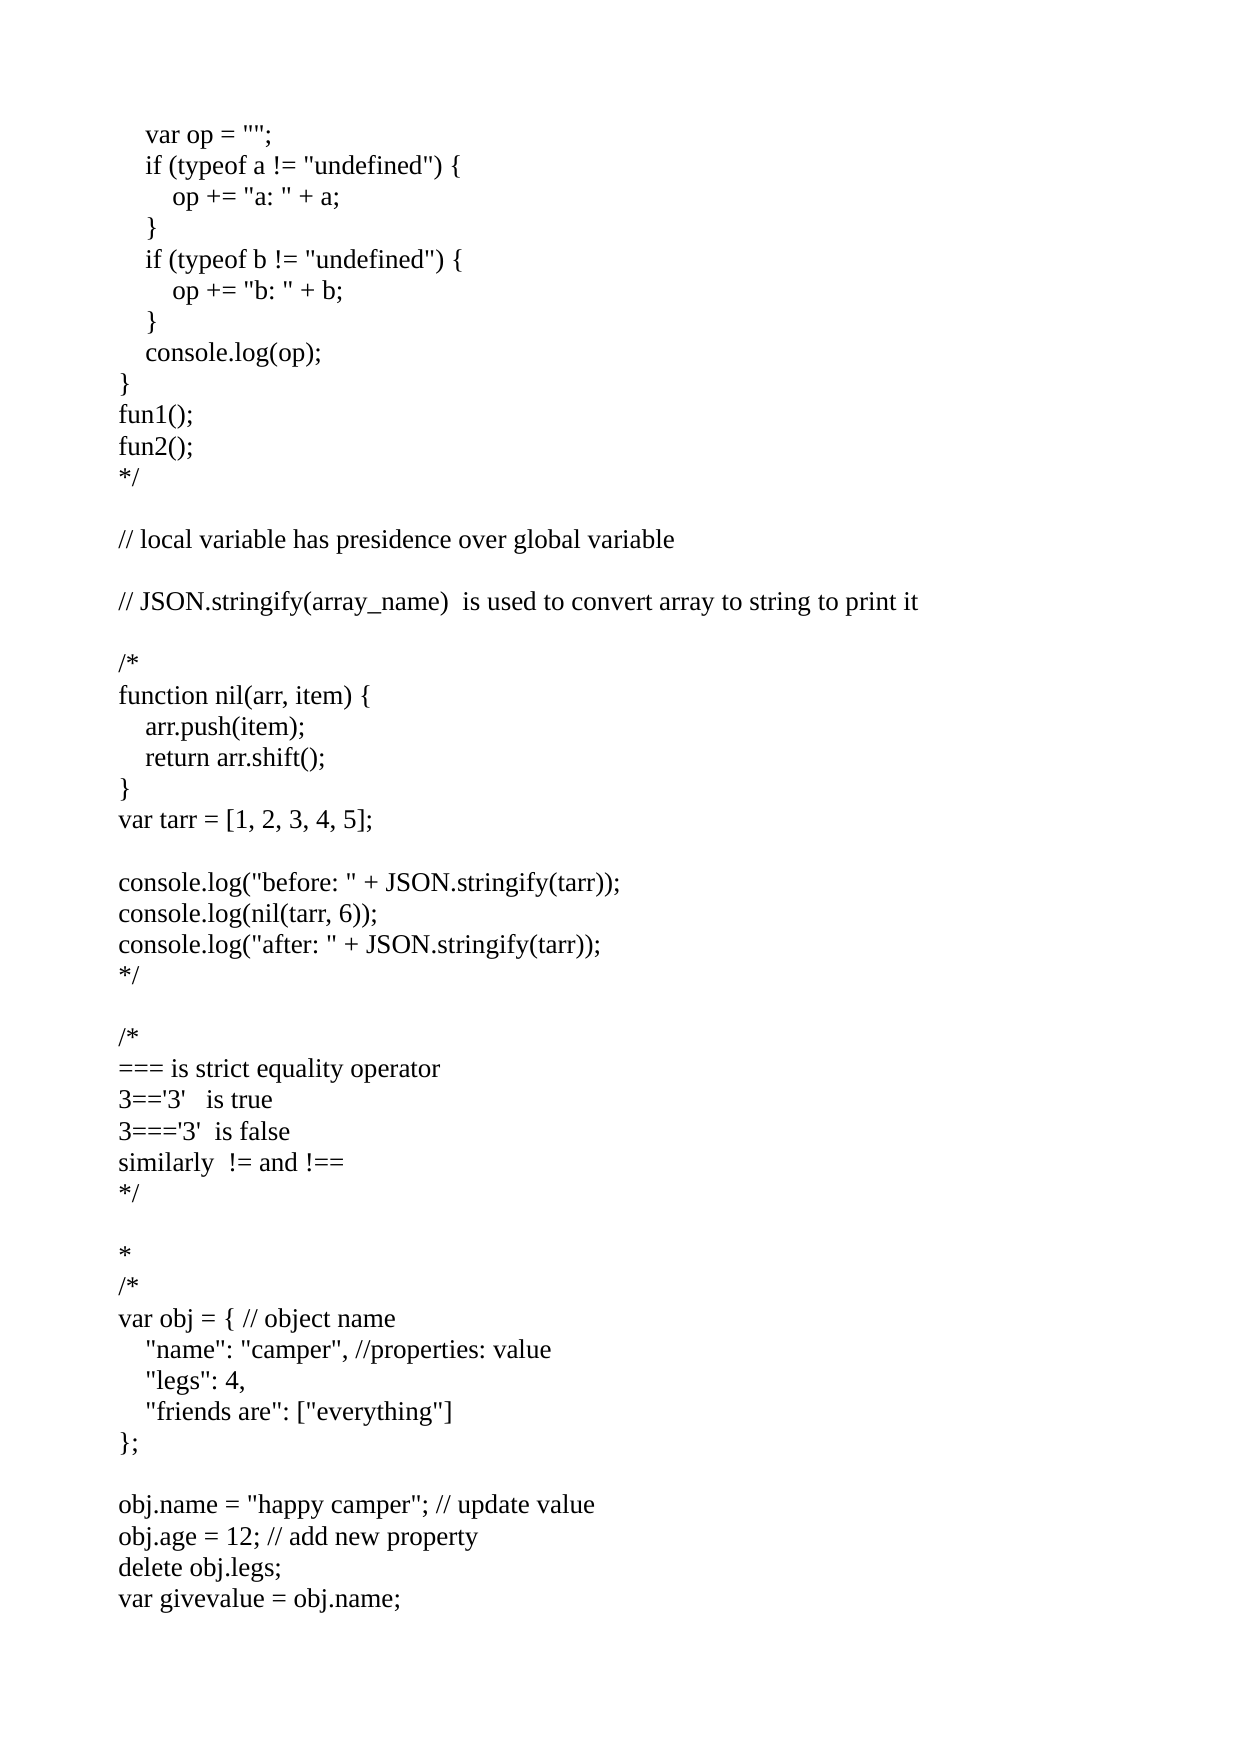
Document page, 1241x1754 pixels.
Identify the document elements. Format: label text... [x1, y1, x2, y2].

text "name": "camper", //properties: value [118, 1333, 1122, 1364]
text similarly != and !== [118, 1146, 1122, 1177]
text "legs": 4, [118, 1364, 1122, 1395]
text "friends are": ["everything"] [118, 1395, 1122, 1426]
text } [118, 772, 1122, 803]
text obj.age = 12; // add new property [118, 1520, 1122, 1551]
text console.log("after: " + JSON.stringify(tarr)); [118, 928, 1122, 959]
text function nil(arr, item) { [118, 679, 1122, 710]
text console.log("before: " + JSON.stringify(tarr)); [118, 866, 1122, 897]
text */ [118, 1177, 1122, 1208]
text 3==='3' is false [118, 1115, 1122, 1146]
text arr.push(item); [118, 710, 1122, 741]
text /* [118, 1021, 1122, 1052]
text } [118, 367, 1122, 398]
text console.log(nil(tarr, 6)); [118, 897, 1122, 928]
text var obj = { // object name [118, 1302, 1122, 1333]
text delete obj.legs; [118, 1551, 1122, 1582]
text */ [118, 461, 1122, 492]
text var op = ""; [118, 118, 1122, 149]
text var givevalue = obj.name; [118, 1582, 1122, 1613]
text return arr.shift(); [118, 741, 1122, 772]
text 3=='3' is true [118, 1084, 1122, 1115]
text op += "b: " + b; [118, 274, 1122, 305]
text // local variable has presidence over global variable [118, 523, 1122, 554]
text fun2(); [118, 429, 1122, 461]
text fun1(); [118, 398, 1122, 429]
text */ [118, 959, 1122, 990]
text obj.name = "happy camper"; // update value [118, 1488, 1122, 1520]
text * [118, 1239, 1122, 1271]
text /* [118, 1271, 1122, 1302]
text if (typeof a != "undefined") { [118, 149, 1122, 180]
text } [118, 212, 1122, 243]
text /* [118, 648, 1122, 679]
text op += "a: " + a; [118, 180, 1122, 212]
text if (typeof b != "undefined") { [118, 243, 1122, 274]
text === is strict equality operator [118, 1052, 1122, 1084]
text }; [118, 1426, 1122, 1457]
text var tarr = [1, 2, 3, 4, 5]; [118, 803, 1122, 834]
text } [118, 305, 1122, 336]
text console.log(op); [118, 336, 1122, 367]
text // JSON.stringify(array_name) is used to convert array to string to print it [118, 585, 1122, 616]
